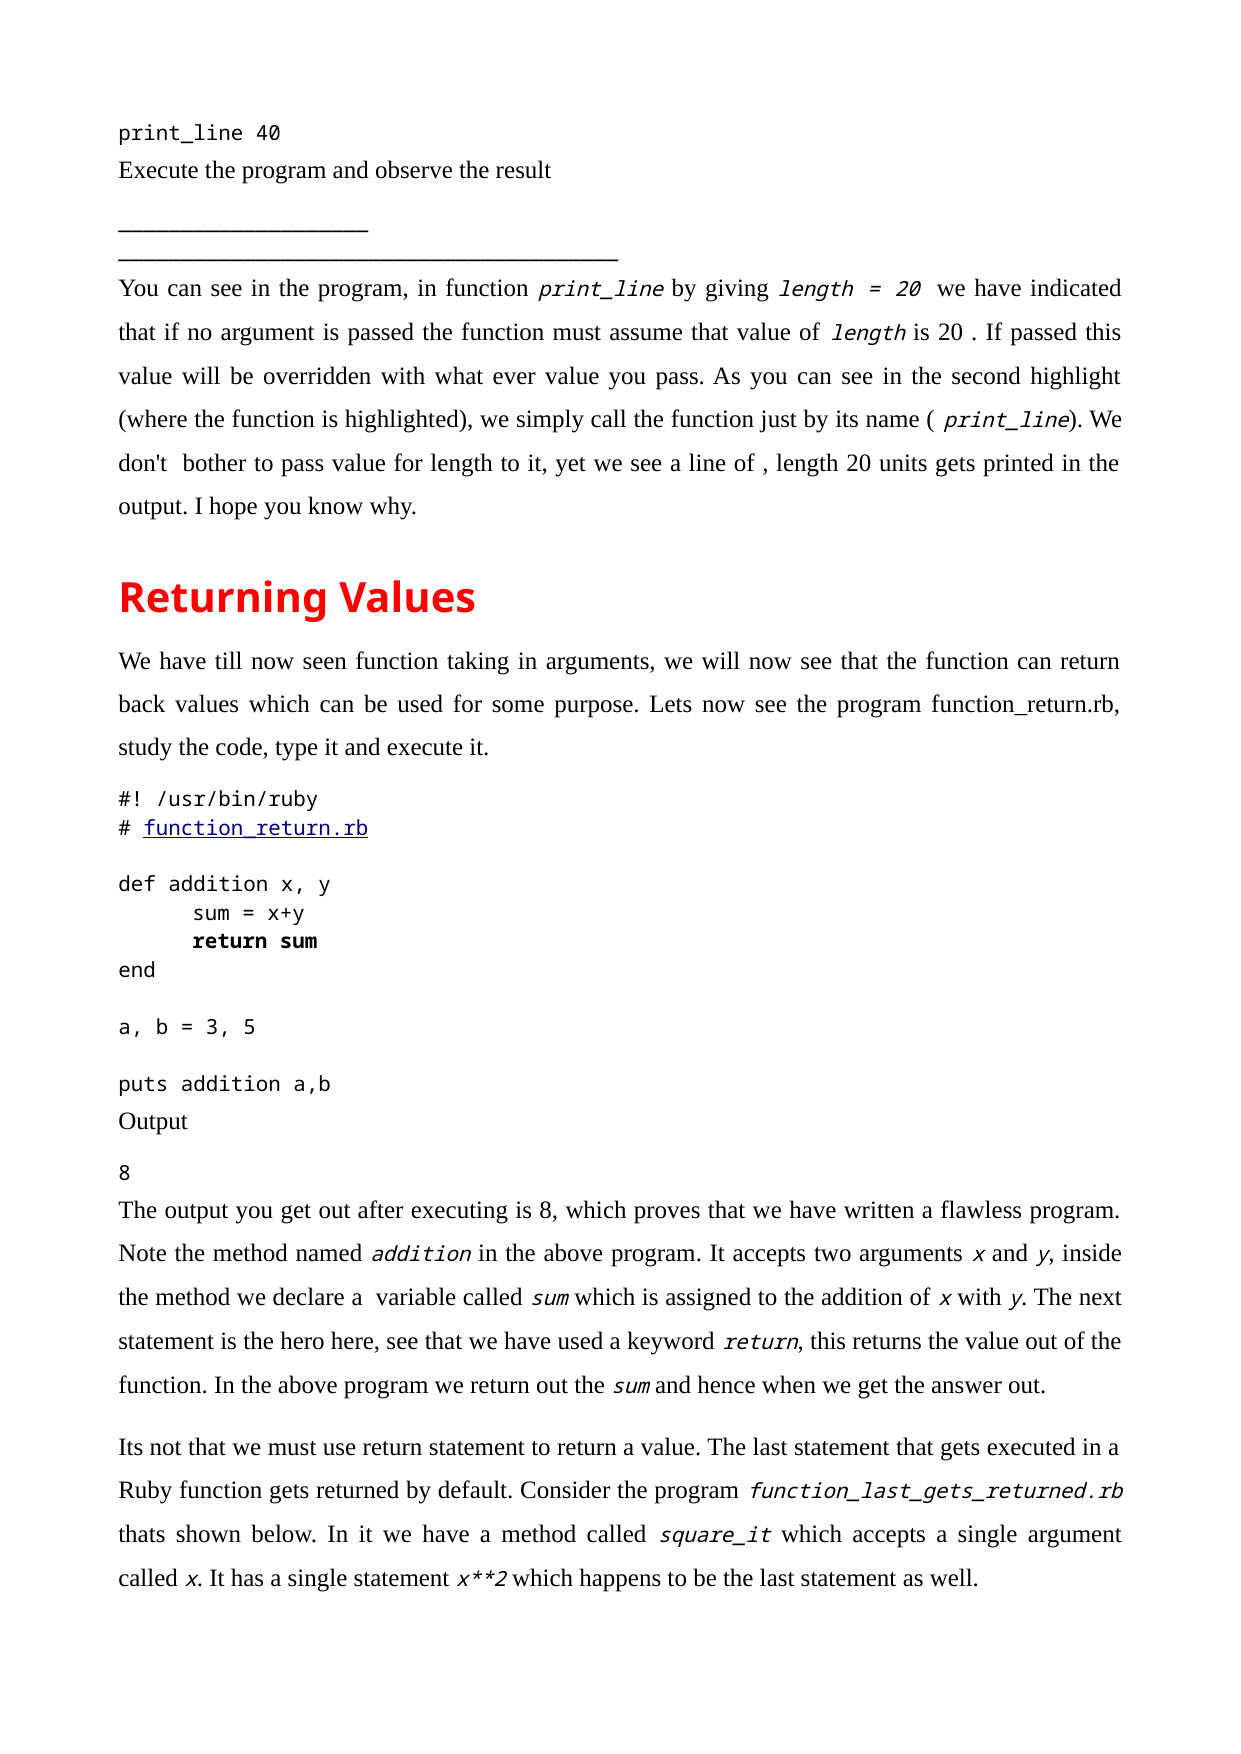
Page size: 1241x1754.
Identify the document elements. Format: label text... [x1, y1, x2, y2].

text ____________________ [118, 207, 1122, 236]
text end [118, 955, 1122, 983]
text def addition x, y [118, 869, 1122, 898]
text Its not that we must use return statement to return a value. The last statement that gets executed in a Ruby function gets returned by default. Consider the program function_last_gets_returned.rb thats shown below. In it we have a method called square_it which accepts a single argument called x. It has a single statement x**2 which happens to be the last statement as well. [118, 1432, 1122, 1592]
text Execute the program and observe the result [118, 155, 1122, 184]
text sum = x+y [118, 898, 1122, 926]
text You can see in the program, in function print_line by giving length = 20 we have indicated that if no argument is passed the function must assume that value of length is 20 . If passed this value will be overridden with what ever value you pass. As you can see in the second highlight (where the function is highlighted), we simply call the function just by its name ( print_line). We don't bother to pass value for length to it, yet we see a line of , length 20 units gets printed in the output. I hope you know why. [118, 273, 1122, 520]
text 8 [118, 1158, 1122, 1186]
text puts addition a,b [118, 1069, 1122, 1097]
text print_line 40 [118, 118, 1122, 147]
text #! /usr/bin/ruby [118, 784, 1122, 813]
text a, b = 3, 5 [118, 1012, 1122, 1040]
text # function_return.rb [118, 813, 1122, 841]
text Output [118, 1106, 1122, 1135]
text return sum [118, 926, 1122, 955]
text We have till now seen function taking in arguments, we will now see that the function can return back values which can be used for some purpose. Lets now see the program function_return.rb, study the code, type it and execute it. [118, 646, 1122, 761]
text ________________________________________ [118, 236, 1122, 264]
subtitle Returning Values [118, 568, 1122, 625]
text The output you get out after executing is 8, which proves that we have written a flawless program. Note the method named addition in the above program. It accepts two arguments x and y, inside the method we declare a variable called sum which is assigned to the addition of x with y. The next statement is the hero here, see that we have used a keyword return, this returns the value out of the function. In the above program we return out the sum and hence when we get the answer out. [118, 1195, 1122, 1399]
